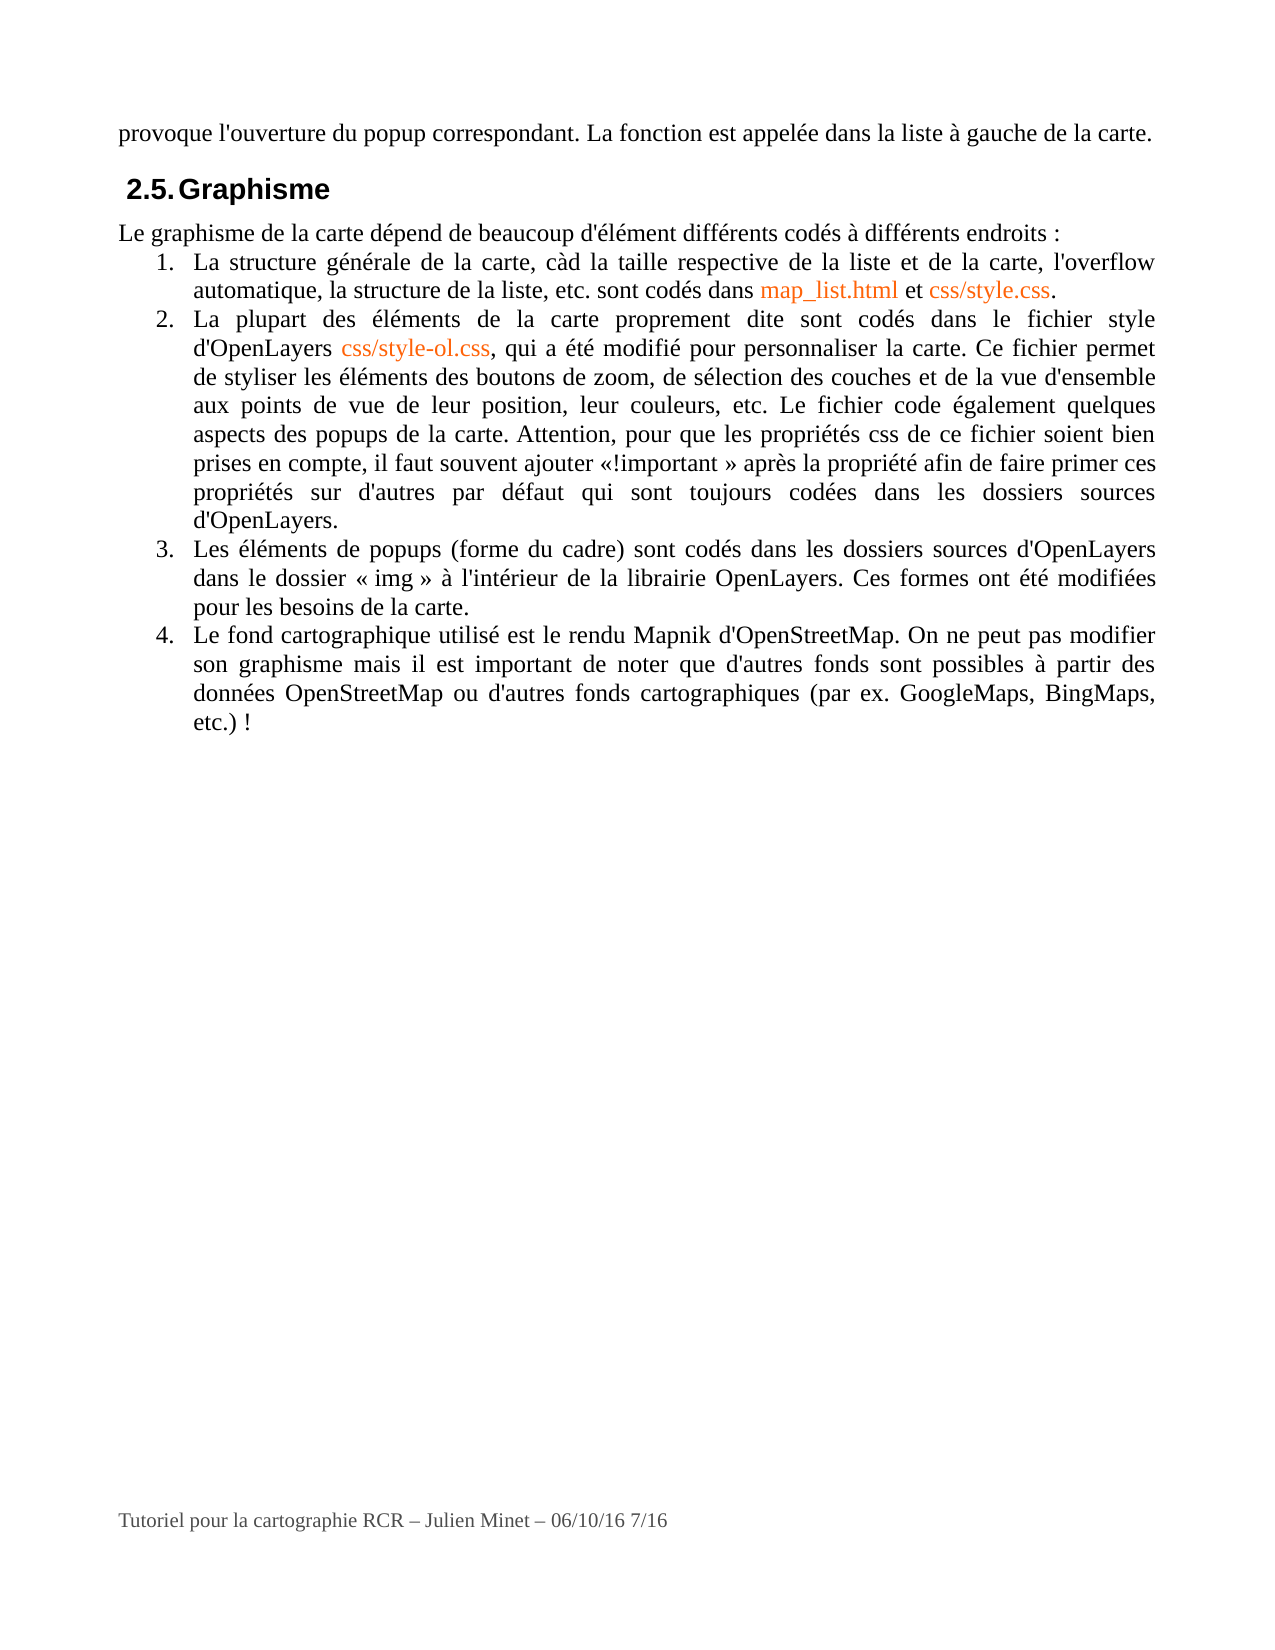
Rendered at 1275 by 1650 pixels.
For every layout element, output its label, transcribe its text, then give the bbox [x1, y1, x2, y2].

list Le fond cartographique utilisé est le rendu Mapnik d'OpenStreetMap. On ne peut pas modifier son graphisme mais il est important de noter que d'autres fonds sont possibles à partir des données OpenStreetMap ou d'autres fonds cartographiques (par ex. GoogleMaps, BingMaps, etc.) ! [156, 620, 1157, 735]
subtitle Graphisme [118, 172, 1157, 205]
list La plupart des éléments de la carte proprement dite sont codés dans le fichier style d'OpenLayers css/style-ol.css, qui a été modifié pour personnaliser la carte. Ce fichier permet de styliser les éléments des boutons de zoom, de sélection des couches et de la vue d'ensemble aux points de vue de leur position, leur couleurs, etc. Le fichier code également quelques aspects des popups de la carte. Attention, pour que les propriétés css de ce fichier soient bien prises en compte, il faut souvent ajouter «!important » après la propriété afin de faire primer ces propriétés sur d'autres par défaut qui sont toujours codées dans les dossiers sources d'OpenLayers. [156, 304, 1157, 534]
list La structure générale de la carte, càd la taille respective de la liste et de la carte, l'overflow automatique, la structure de la liste, etc. sont codés dans map_list.html et css/style.css. [156, 247, 1157, 304]
list Les éléments de popups (forme du cadre) sont codés dans les dossiers sources d'OpenLayers dans le dossier « img » à l'intérieur de la librairie OpenLayers. Ces formes ont été modifiées pour les besoins de la carte. [156, 534, 1157, 620]
text provoque l'ouverture du popup correspondant. La fonction est appelée dans la liste à gauche de la carte. [118, 118, 1157, 147]
text Le graphisme de la carte dépend de beaucoup d'élément différents codés à différents endroits : [118, 218, 1157, 247]
